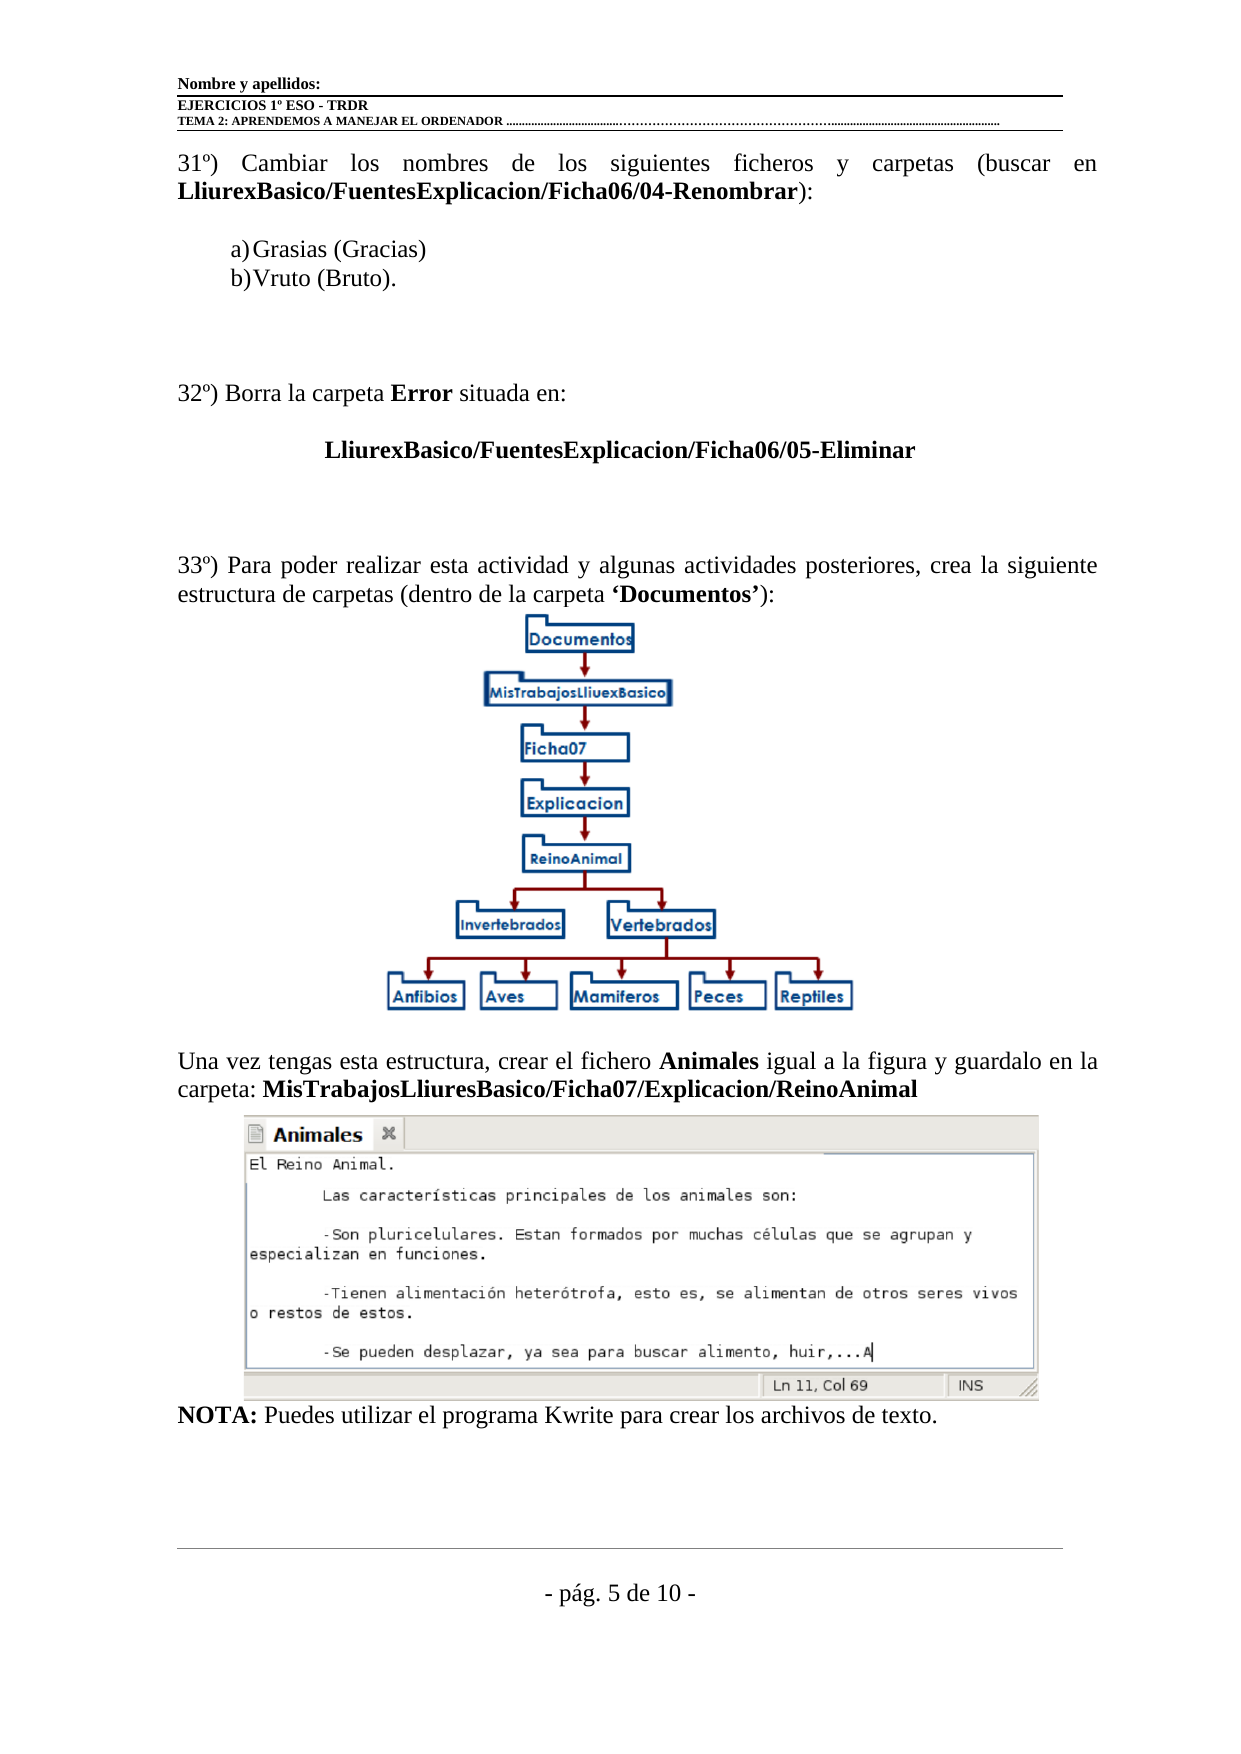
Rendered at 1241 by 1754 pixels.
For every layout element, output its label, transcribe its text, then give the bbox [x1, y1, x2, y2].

text 33º) Para poder realizar esta actividad y algunas actividades posteriores, crea la siguiente estructura de carpetas (dentro de la carpeta ‘Documentos’): [177, 550, 1098, 608]
text Una vez tengas esta estructura, crear el fichero Animales igual a la figura y guardalo en la carpeta: MisTrabajosLliuresBasico/Ficha07/Explicacion/ReinoAnimal [177, 1046, 1098, 1103]
picture [382, 607, 858, 1017]
text NOTA: Puedes utilizar el programa Kwrite para crear los archivos de texto. [177, 1103, 1098, 1429]
list Vruto (Bruto). [230, 263, 1098, 291]
text 31º) Cambiar los nombres de los siguientes ficheros y carpetas (buscar en LliurexBasico/FuentesExplicacion/Ficha06/04-Renombrar): [177, 148, 1098, 205]
picture [243, 1115, 1039, 1401]
text 32º) Borra la carpeta Error situada en: [177, 378, 1098, 406]
list Grasias (Gracias) [230, 234, 1098, 263]
text LliurexBasico/FuentesExplicacion/Ficha06/05-Eliminar [177, 435, 1063, 464]
